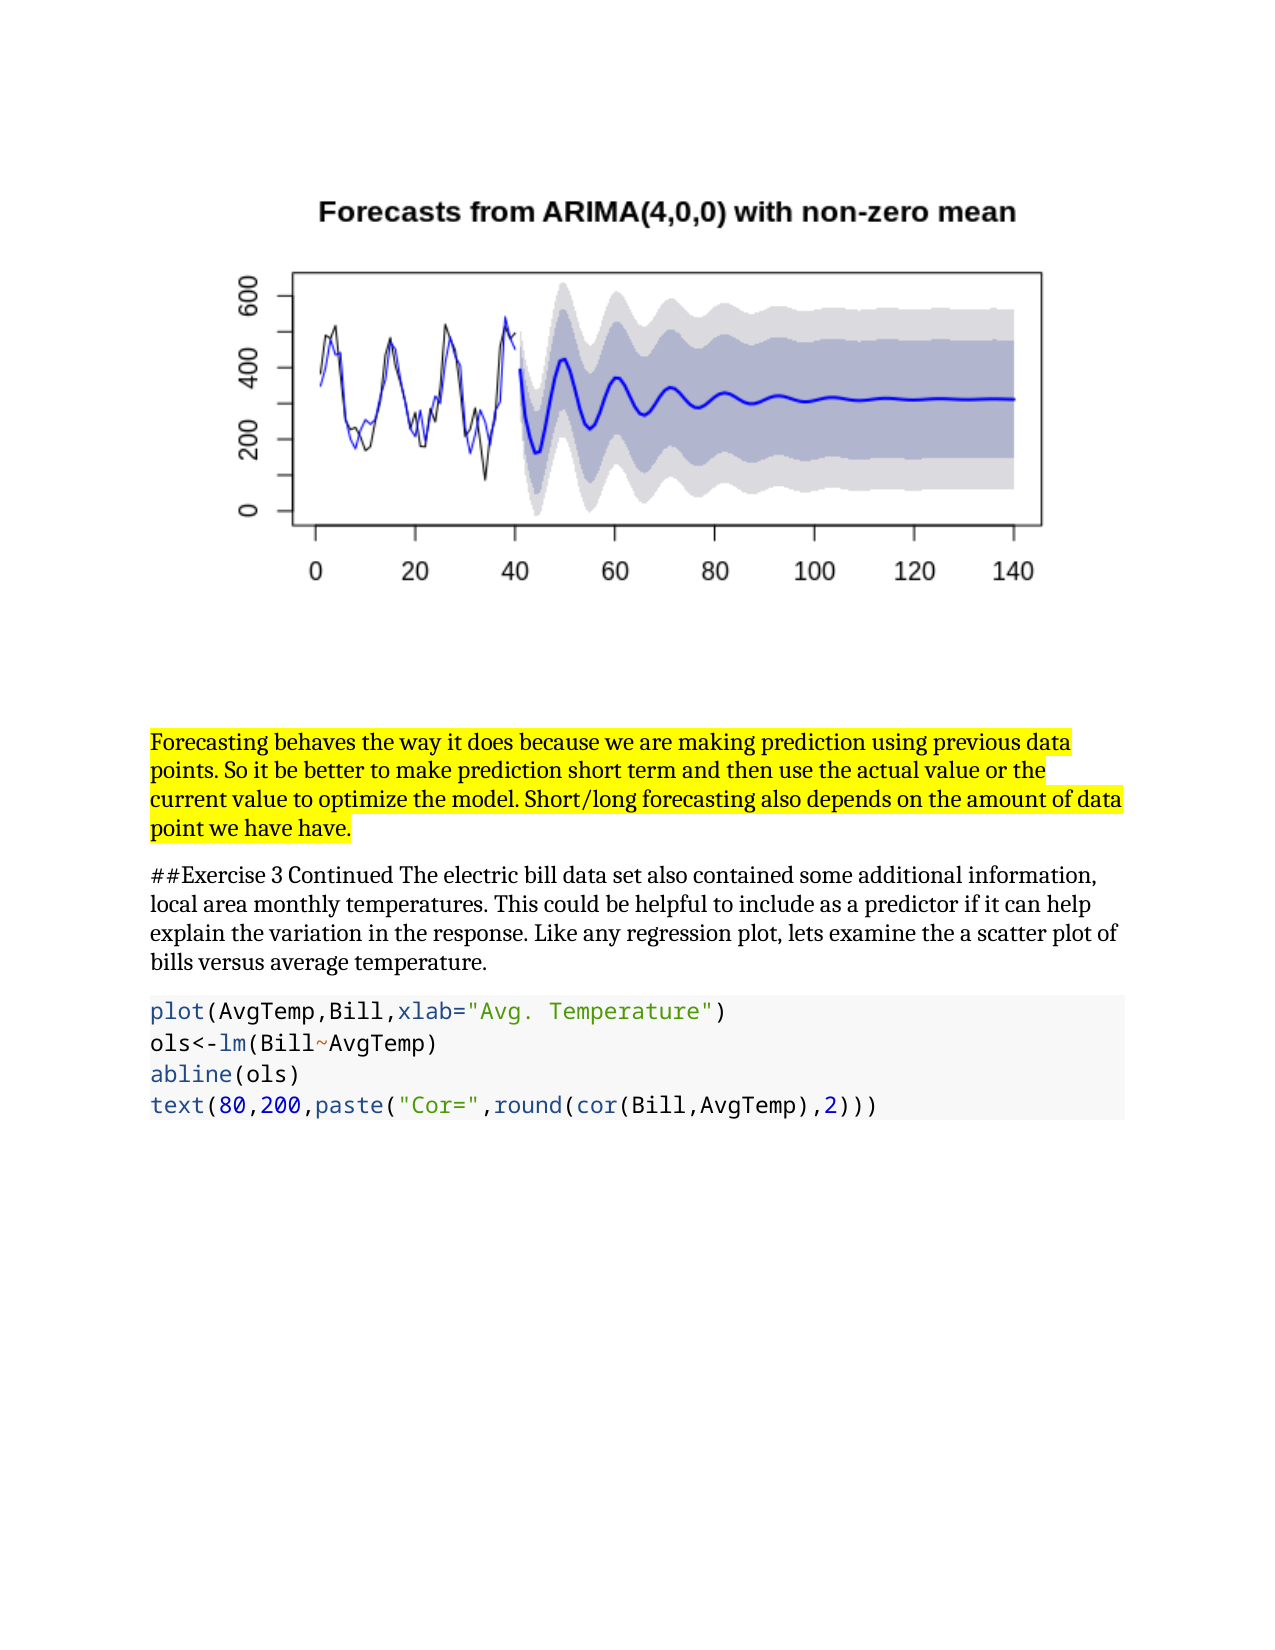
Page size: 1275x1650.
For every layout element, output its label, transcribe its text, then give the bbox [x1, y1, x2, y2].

picture [170, 150, 1105, 679]
text Forecasting behaves the way it does because we are making prediction using previous data points. So it be better to make prediction short term and then use the actual value or the current value to optimize the model. Short/long forecasting also depends on the amount of data point we have have. [150, 728, 1125, 843]
text plot(AvgTemp,Bill,xlab="Avg. Temperature") ols<-lm(Bill~AvgTemp) abline(ols) text(80,200,paste("Cor=",round(cor(Bill,AvgTemp),2))) [301, 995, 1125, 1120]
text ##Exercise 3 Continued The electric bill data set also contained some additional information, local area monthly temperatures. This could be helpful to include as a predictor if it can help explain the variation in the response. Like any regression plot, lets examine the a scatter plot of bills versus average temperature. [150, 861, 1125, 976]
